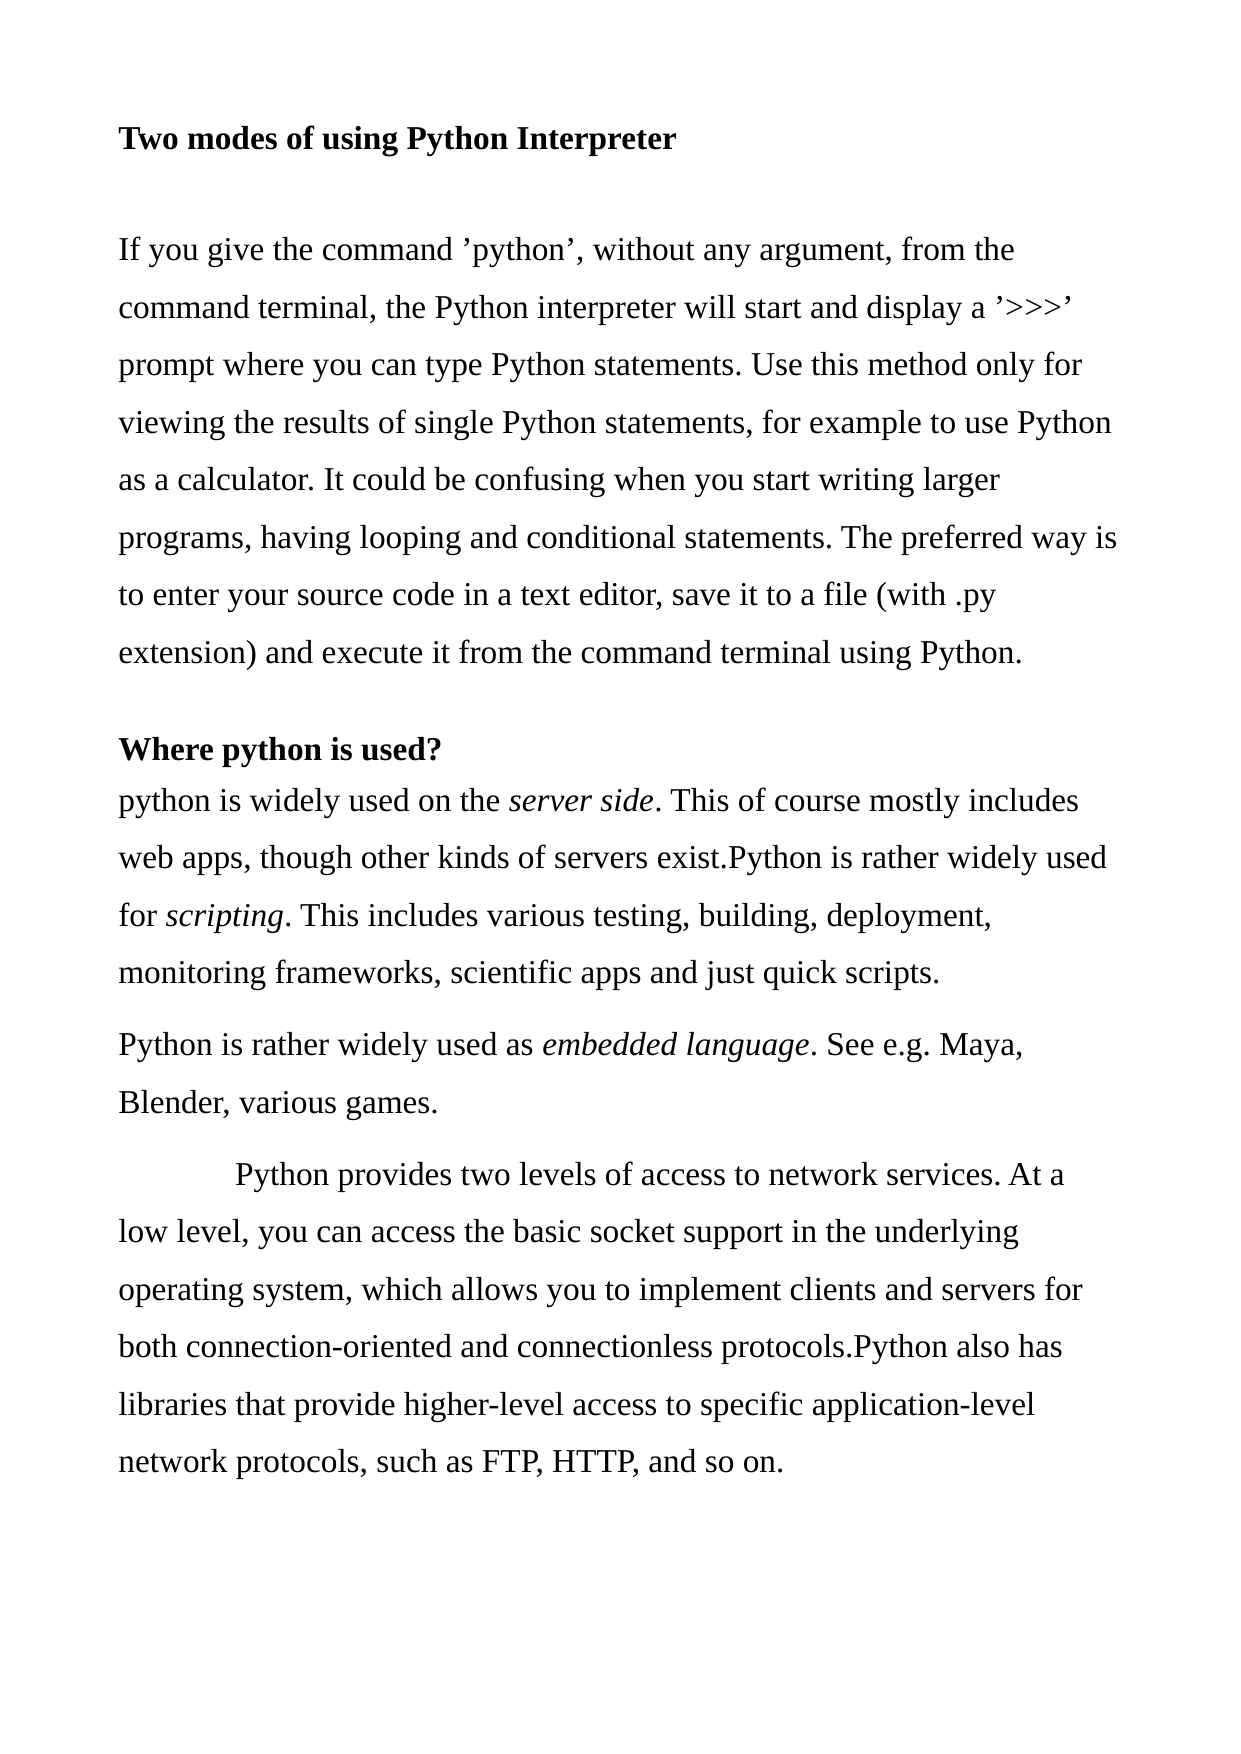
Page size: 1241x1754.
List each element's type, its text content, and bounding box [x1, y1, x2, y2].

subtitle Where python is used? [118, 729, 1122, 767]
subtitle Two modes of using Python Interpreter [118, 118, 1122, 156]
text python is widely used on the server side. This of course mostly includes web apps, though other kinds of servers exist.Python is rather widely used for scripting. This includes various testing, building, deployment, monitoring frameworks, scientific apps and just quick scripts. [118, 780, 1122, 991]
text Python provides two levels of access to network services. At a low level, you can access the basic socket support in the underlying operating system, which allows you to implement clients and servers for both connection-oriented and connectionless protocols.Python also has libraries that provide higher-level access to specific application-level network protocols, such as FTP, HTTP, and so on. [118, 1154, 1122, 1480]
text If you give the command ’python’, without any argument, from the command terminal, the Python interpreter will start and display a ’>‌>‌>’ prompt where you can type Python statements. Use this method only for viewing the results of single Python statements, for example to use Python as a calculator. It could be confusing when you start writing larger programs, having looping and conditional statements. The preferred way is to enter your source code in a text editor, save it to a file (with .py extension) and execute it from the command terminal using Python. [118, 229, 1122, 670]
text Python is rather widely used as embedded language. See e.g. Maya, Blender, various games. [118, 1024, 1122, 1120]
